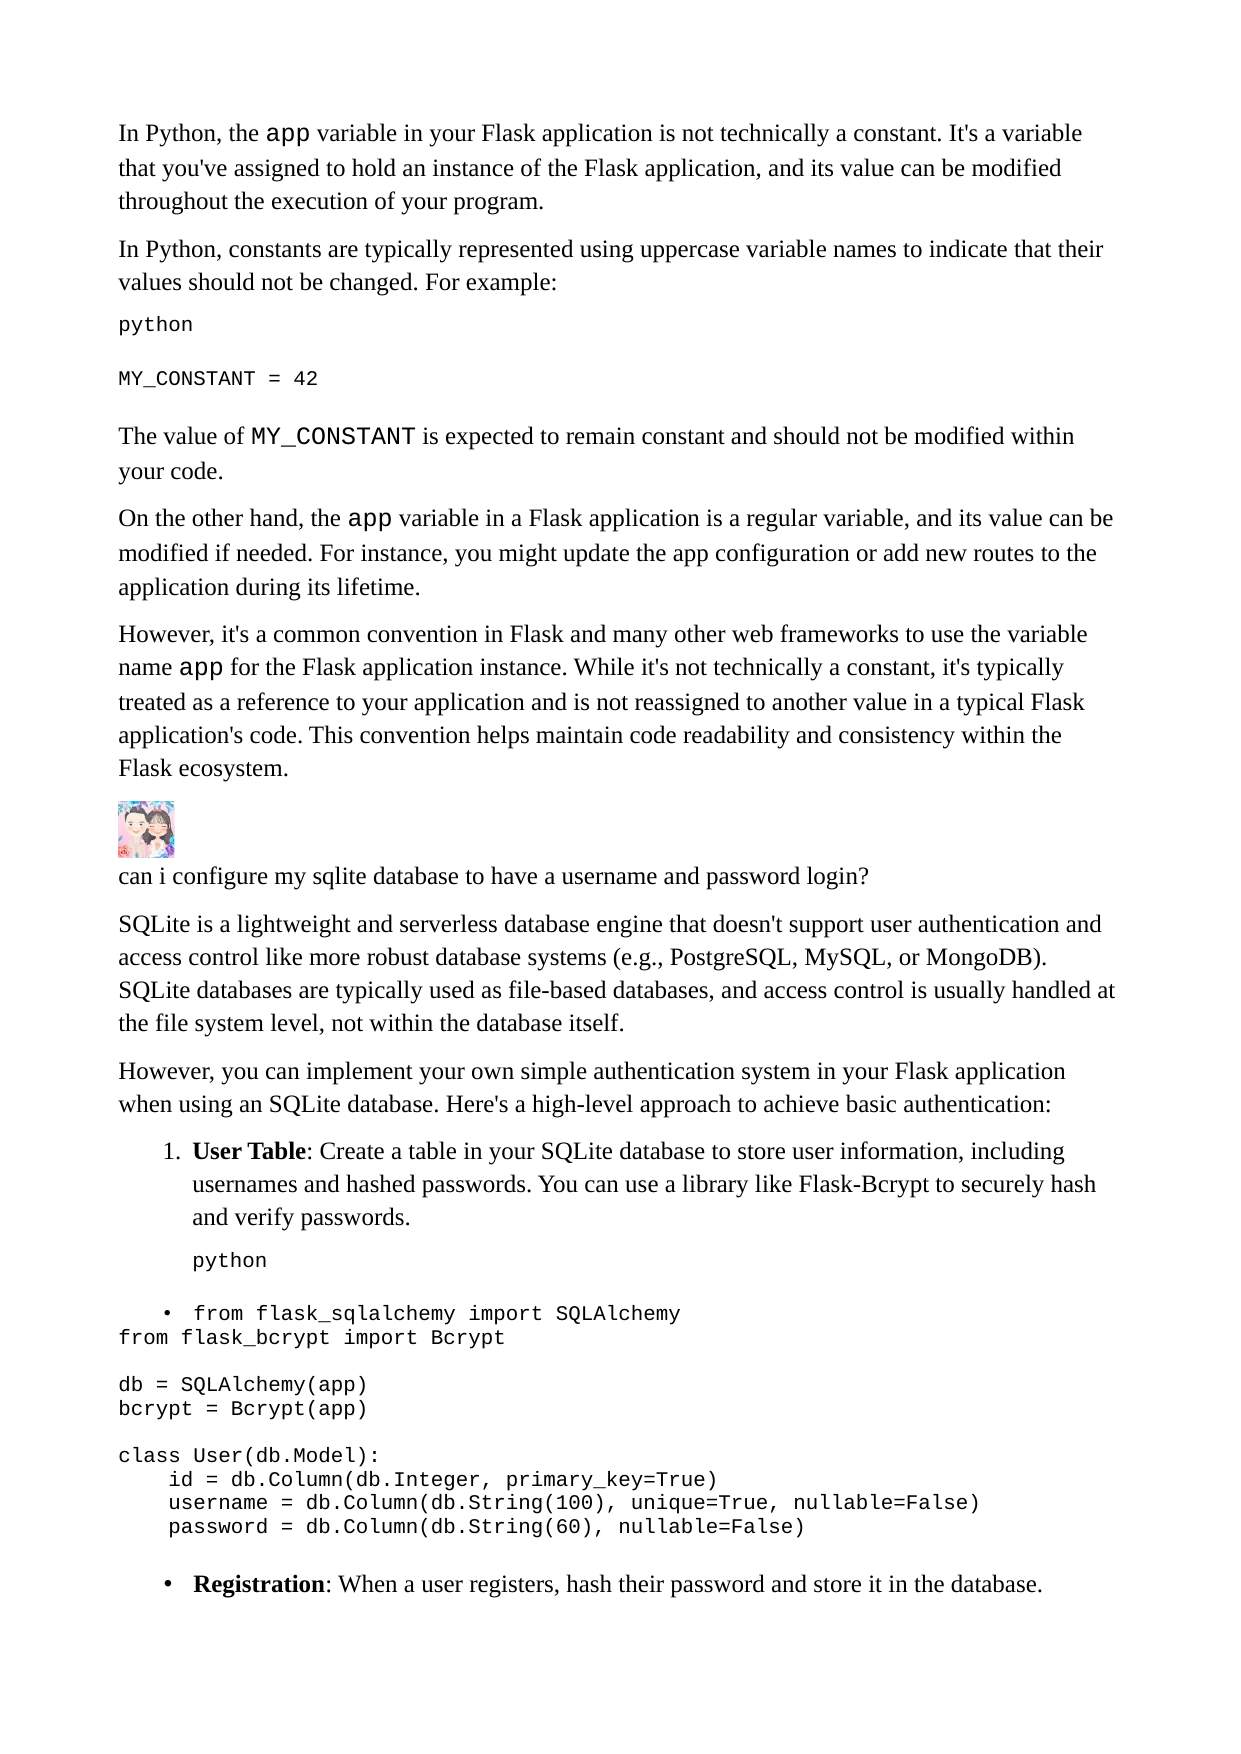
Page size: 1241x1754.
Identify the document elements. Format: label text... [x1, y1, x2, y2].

text can i configure my sqlite database to have a username and password login? [118, 861, 1122, 890]
text The value of MY_CONSTANT is expected to remain constant and should not be modified within your code. [118, 421, 1122, 484]
text password = db.Column(db.String(60), nullable=False) [118, 1516, 1122, 1539]
text In Python, constants are typically represented using uppercase variable names to indicate that their values should not be changed. For example: [118, 234, 1122, 296]
text from flask_bcrypt import Bcrypt [118, 1327, 1122, 1350]
text python [118, 314, 1122, 338]
text bcrypt = Bcrypt(app) [118, 1398, 1122, 1421]
text However, you can implement your own simple authentication system in your Flask application when using an SQLite database. Here's a high-level approach to achieve basic authentication: [118, 1056, 1122, 1117]
text However, it's a common convention in Flask and many other web frameworks to use the variable name app for the Flask application instance. While it's not technically a constant, it's typically treated as a reference to your application and is not reassigned to another value in a typical Flask application's code. This convention helps maintain code readability and consistency within the Flask ecosystem. [118, 619, 1122, 782]
text username = db.Column(db.String(100), unique=True, nullable=False) [118, 1492, 1122, 1516]
text SQLite is a lightweight and serverless database engine that doesn't support user authentication and access control like more robust database systems (e.g., PostgreSQL, MySQL, or MongoDB). SQLite databases are typically used as file-based databases, and access control is usually handled at the file system level, not within the database itself. [118, 909, 1122, 1037]
text MY_CONSTANT = 42 [118, 368, 1122, 391]
list from flask_sqlalchemy import SQLAlchemy [164, 1303, 1122, 1327]
list Registration: When a user registers, hash their password and store it in the database. [164, 1569, 1122, 1598]
text In Python, the app variable in your Flask application is not technically a constant. It's a variable that you've assigned to hold an instance of the Flask application, and its value can be modified throughout the execution of your program. [118, 118, 1122, 215]
picture [118, 801, 175, 858]
text class User(db.Model): [118, 1445, 1122, 1469]
list User Table: Create a table in your SQLite database to store user information, including usernames and hashed passwords. You can use a library like Flask-Bcrypt to securely hash and verify passwords. [162, 1136, 1122, 1231]
text On the other hand, the app variable in a Flask application is a regular variable, and its value can be modified if needed. For instance, you might update the app configuration or add new routes to the application during its lifetime. [118, 503, 1122, 600]
list python [162, 1250, 1122, 1274]
text db = SQLAlchemy(app) [118, 1374, 1122, 1398]
text id = db.Column(db.Integer, primary_key=True) [118, 1469, 1122, 1492]
